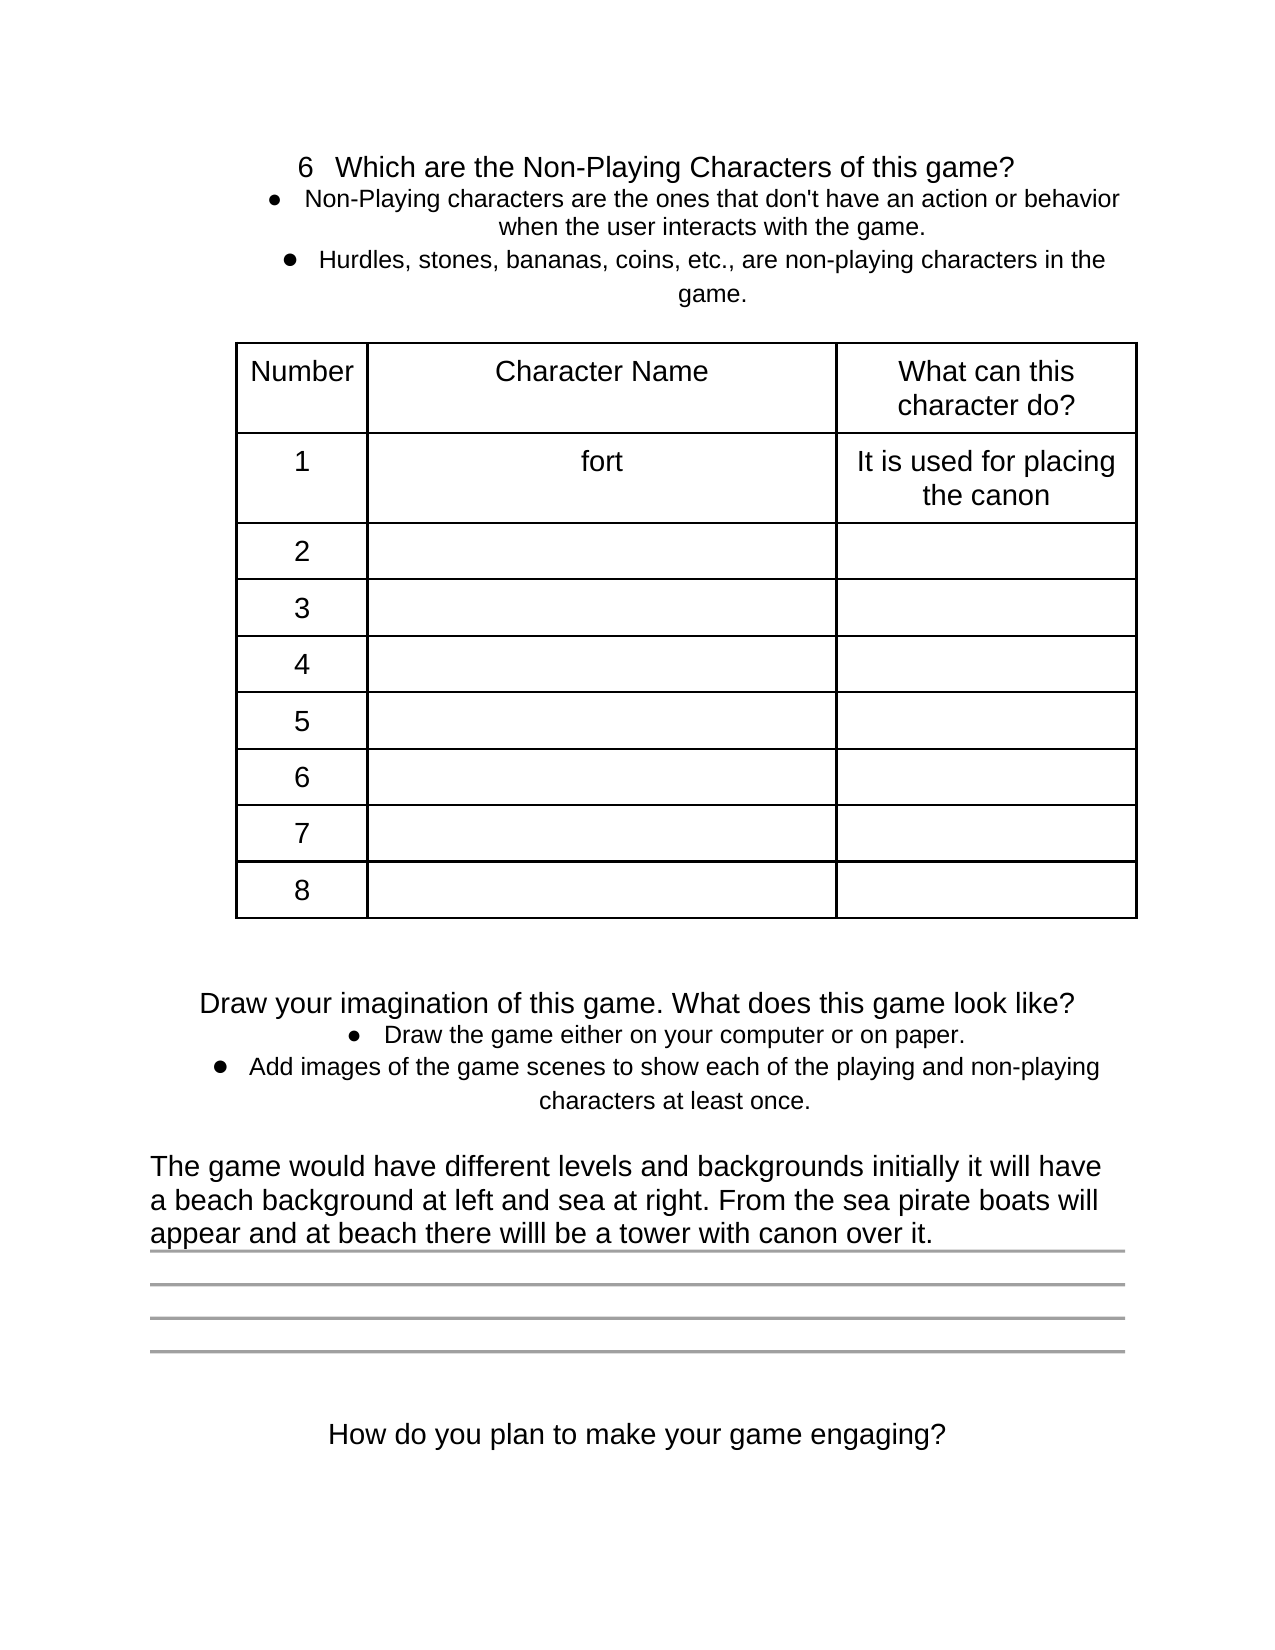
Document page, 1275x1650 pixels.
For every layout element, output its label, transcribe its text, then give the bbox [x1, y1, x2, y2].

list Non-Playing characters are the ones that don't have an action or behavior when the user interacts with the game. [262, 183, 1125, 241]
table_cell It is used for placing the canon [838, 434, 1135, 522]
list Draw the game either on your computer or on paper. [187, 1019, 1125, 1048]
list Hurdles, stones, bananas, coins, etc., are non-playing characters in the game. [262, 241, 1125, 308]
table_header What can this character do? [838, 344, 1135, 432]
text Draw your imagination of this game. What does this game look like? [150, 986, 1125, 1019]
table_cell [369, 750, 835, 804]
table_cell [838, 580, 1135, 634]
table_cell 1 [238, 434, 366, 522]
table_cell [838, 806, 1135, 860]
table_cell [838, 863, 1135, 917]
table_header Character Name [369, 344, 835, 432]
table_cell 6 [238, 750, 366, 804]
table_cell [838, 637, 1135, 691]
table_cell [838, 524, 1135, 578]
table_cell [369, 693, 835, 747]
text [150, 1253, 1125, 1283]
text How do you plan to make your game engaging? [150, 1417, 1125, 1451]
table_cell [369, 806, 835, 860]
table_cell [369, 637, 835, 691]
table_cell [369, 580, 835, 634]
table_cell 2 [238, 524, 366, 578]
table_cell 3 [238, 580, 366, 634]
table_cell 8 [238, 863, 366, 917]
list Add images of the game scenes to show each of the playing and non-playing characters at least once. [187, 1048, 1125, 1115]
table_cell 5 [238, 693, 366, 747]
table_cell 7 [238, 806, 366, 860]
table_cell 4 [238, 637, 366, 691]
table_cell fort [369, 434, 835, 522]
table_cell [838, 750, 1135, 804]
table_cell [838, 693, 1135, 747]
table_header Number [238, 344, 366, 432]
text The game would have different levels and backgrounds initially it will have a beach background at left and sea at right. From the sea pirate boats will appear and at beach there willl be a tower with canon over it. [150, 1149, 1125, 1249]
table_cell [369, 524, 835, 578]
table_cell [369, 863, 835, 917]
list Which are the Non-Playing Characters of this game? [187, 150, 1125, 183]
